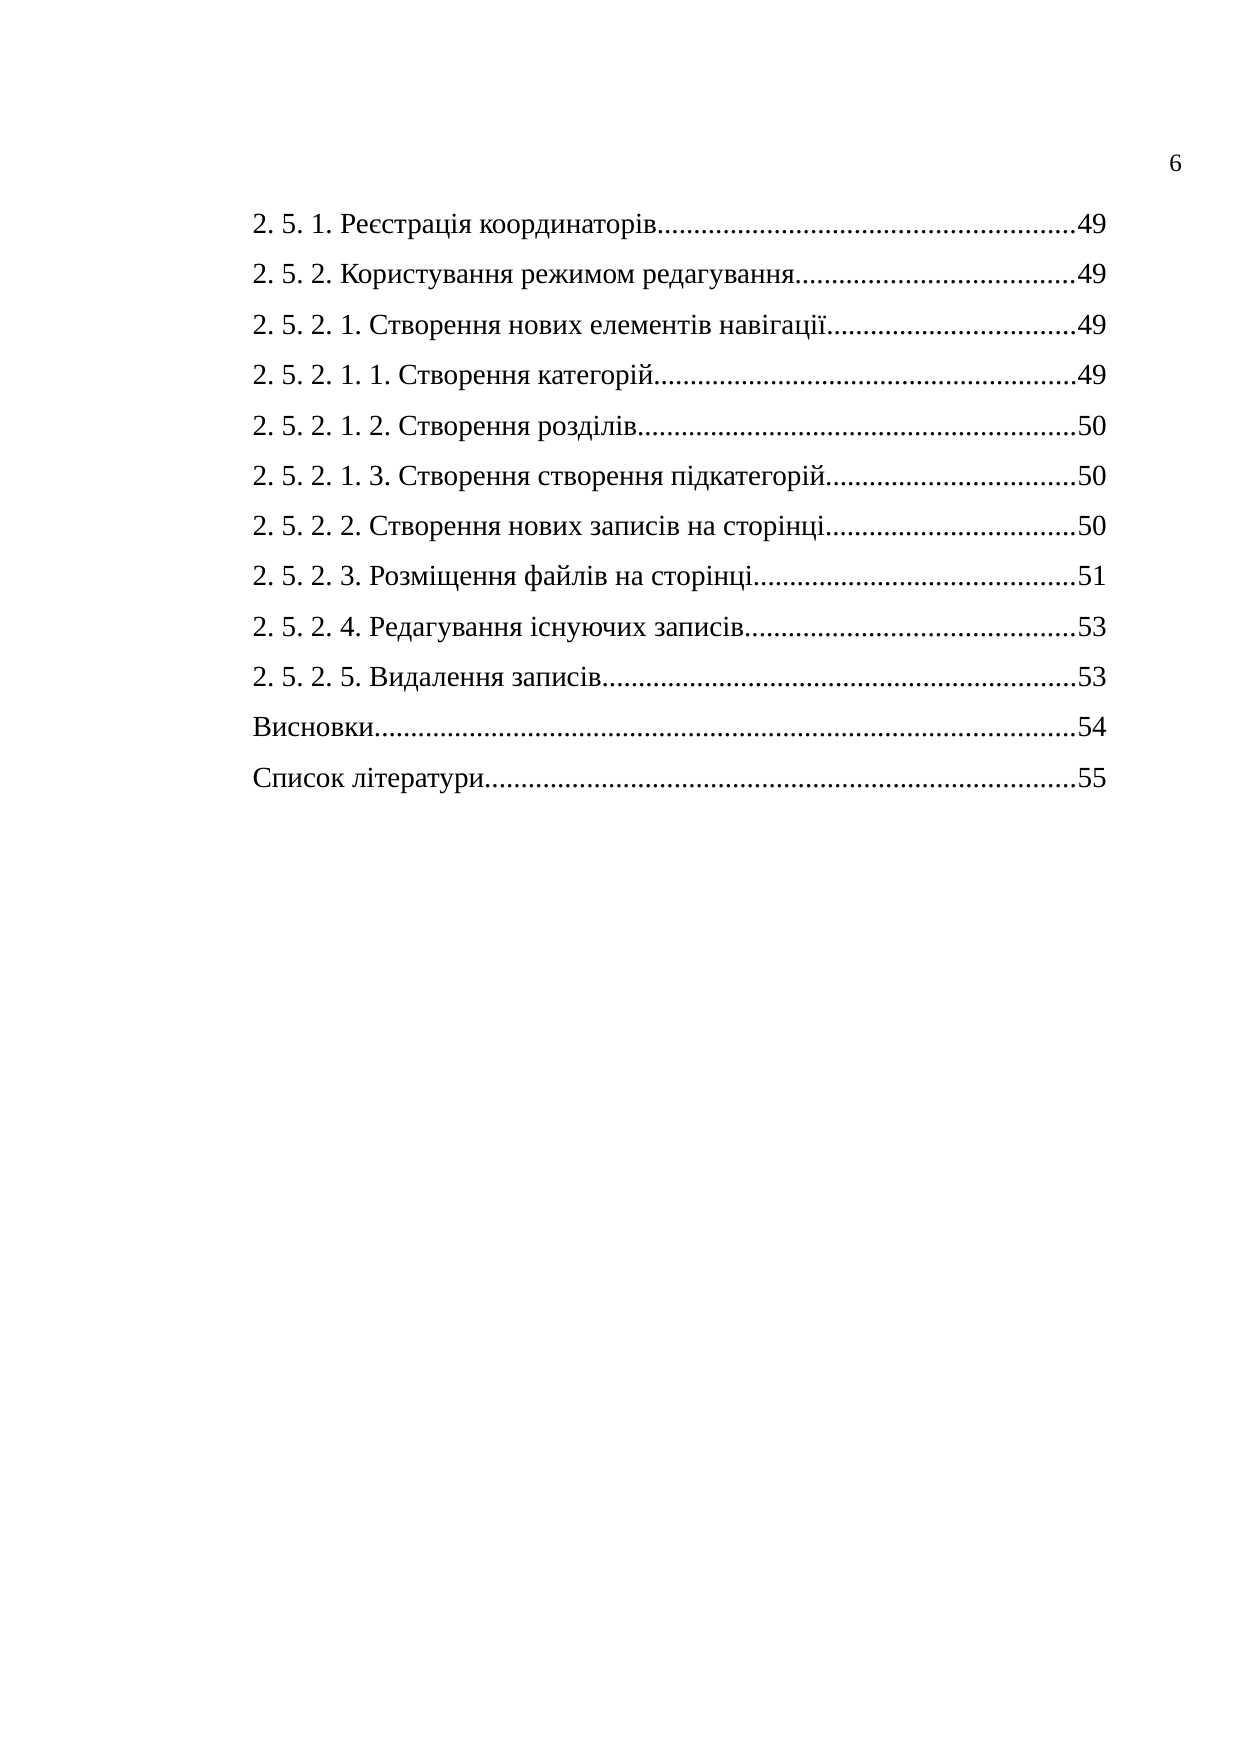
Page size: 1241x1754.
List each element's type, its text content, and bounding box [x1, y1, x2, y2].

text 2. 5. 2. 3. Розміщення файлів на сторінці 51 [177, 558, 1181, 592]
text Список літератури 55 [177, 760, 1181, 793]
text 2. 5. 2. 4. Редагування існуючих записів 53 [177, 609, 1181, 642]
text 2. 5. 2. 5. Видалення записів 53 [177, 659, 1181, 693]
text 2. 5. 2. 1. Створення нових елементів навігації 49 [177, 307, 1181, 341]
text 2. 5. 1. Реєстрація координаторів 49 [177, 206, 1181, 240]
text 2. 5. 2. 2. Створення нових записів на сторінці 50 [177, 508, 1181, 542]
text Висновки 54 [177, 709, 1181, 743]
text 2. 5. 2. 1. 3. Створення створення підкатегорій 50 [177, 458, 1181, 491]
text 2. 5. 2. 1. 2. Створення розділів 50 [177, 408, 1181, 441]
text 2. 5. 2. 1. 1. Створення категорій 49 [177, 357, 1181, 391]
text 2. 5. 2. Користування режимом редагування 49 [177, 257, 1181, 290]
